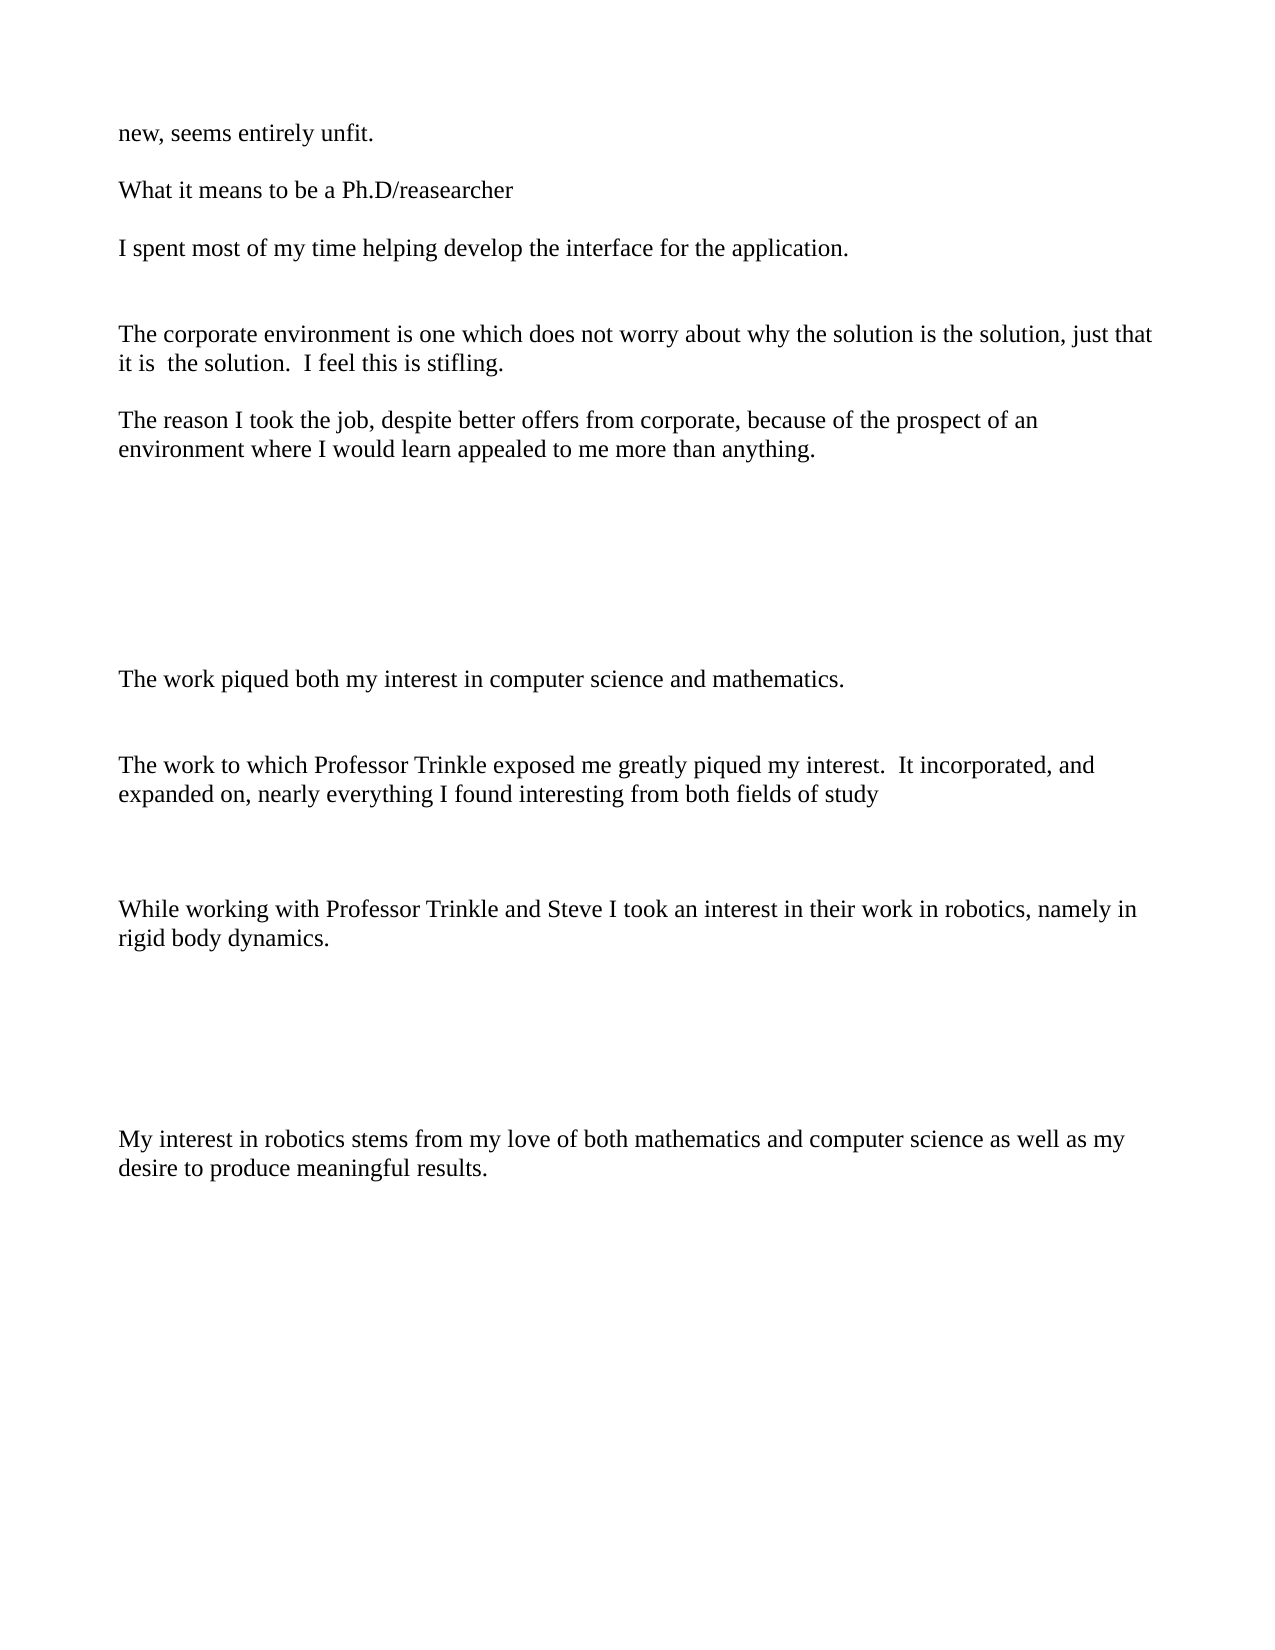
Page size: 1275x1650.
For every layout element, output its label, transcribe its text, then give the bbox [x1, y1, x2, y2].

text new, seems entirely unfit. [118, 118, 1157, 147]
text The reason I took the job, despite better offers from corporate, because of the prospect of an environment where I would learn appealed to me more than anything. [118, 406, 1157, 463]
text The work to which Professor Trinkle exposed me greatly piqued my interest. It incorporated, and expanded on, nearly everything I found interesting from both fields of study [118, 751, 1157, 808]
text The corporate environment is one which does not worry about why the solution is the solution, just that it is the solution. I feel this is stifling. [118, 319, 1157, 377]
text The work piqued both my interest in computer science and mathematics. [118, 664, 1157, 693]
text My interest in robotics stems from my love of both mathematics and computer science as well as my desire to produce meaningful results. [118, 1124, 1157, 1182]
text While working with Professor Trinkle and Steve I took an interest in their work in robotics, namely in rigid body dynamics. [118, 894, 1157, 952]
text What it means to be a Ph.D/reasearcher [118, 176, 1157, 204]
text I spent most of my time helping develop the interface for the application. [118, 233, 1157, 262]
